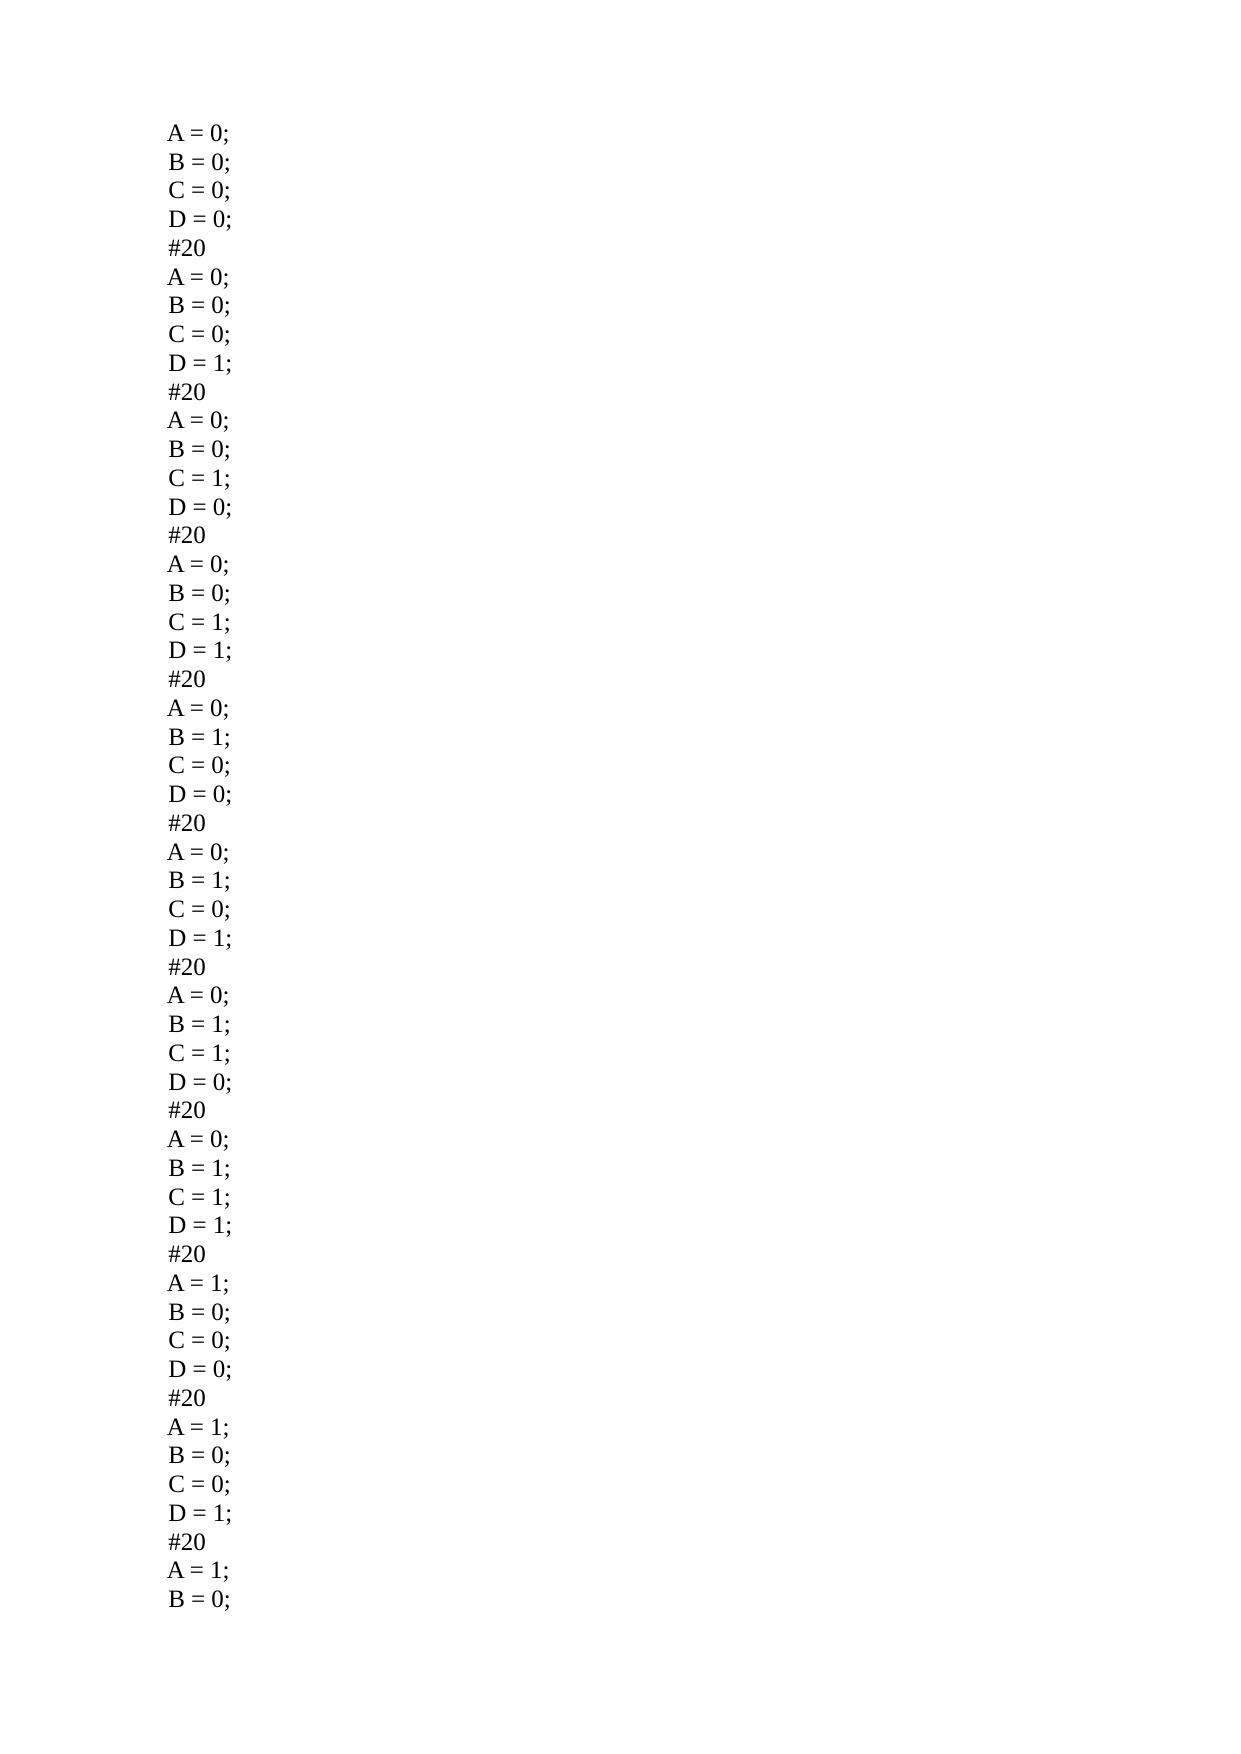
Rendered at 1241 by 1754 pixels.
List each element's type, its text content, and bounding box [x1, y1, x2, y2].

text C = 1; [118, 607, 1122, 636]
text A = 0; [118, 837, 1122, 866]
text A = 0; [118, 262, 1122, 291]
text C = 0; [118, 176, 1122, 204]
text C = 0; [118, 894, 1122, 923]
text C = 0; [118, 751, 1122, 779]
text B = 1; [118, 722, 1122, 751]
text #20 [118, 664, 1122, 693]
text A = 0; [118, 406, 1122, 434]
text B = 1; [118, 1009, 1122, 1038]
text #20 [118, 1527, 1122, 1556]
text D = 1; [118, 636, 1122, 664]
text D = 0; [118, 779, 1122, 808]
text A = 0; [118, 981, 1122, 1009]
text #20 [118, 1096, 1122, 1124]
text C = 1; [118, 463, 1122, 492]
text A = 1; [118, 1556, 1122, 1584]
text B = 0; [118, 291, 1122, 319]
text #20 [118, 1383, 1122, 1412]
text C = 0; [118, 319, 1122, 348]
text C = 1; [118, 1038, 1122, 1067]
text B = 1; [118, 866, 1122, 894]
text B = 0; [118, 1584, 1122, 1613]
text A = 0; [118, 549, 1122, 578]
text #20 [118, 1239, 1122, 1268]
text #20 [118, 808, 1122, 837]
text D = 1; [118, 348, 1122, 377]
text D = 0; [118, 1354, 1122, 1383]
text #20 [118, 377, 1122, 406]
text B = 0; [118, 434, 1122, 463]
text A = 0; [118, 118, 1122, 147]
text #20 [118, 521, 1122, 549]
text B = 1; [118, 1153, 1122, 1182]
text C = 1; [118, 1182, 1122, 1211]
text A = 0; [118, 693, 1122, 722]
text #20 [118, 233, 1122, 262]
text C = 0; [118, 1326, 1122, 1354]
text D = 1; [118, 923, 1122, 952]
text A = 1; [118, 1412, 1122, 1441]
text D = 1; [118, 1211, 1122, 1239]
text D = 0; [118, 1067, 1122, 1096]
text B = 0; [118, 578, 1122, 607]
text C = 0; [118, 1469, 1122, 1498]
text A = 0; [118, 1124, 1122, 1153]
text D = 1; [118, 1498, 1122, 1527]
text B = 0; [118, 147, 1122, 176]
text B = 0; [118, 1441, 1122, 1469]
text D = 0; [118, 492, 1122, 521]
text B = 0; [118, 1297, 1122, 1326]
text A = 1; [118, 1268, 1122, 1297]
text #20 [118, 952, 1122, 981]
text D = 0; [118, 204, 1122, 233]
